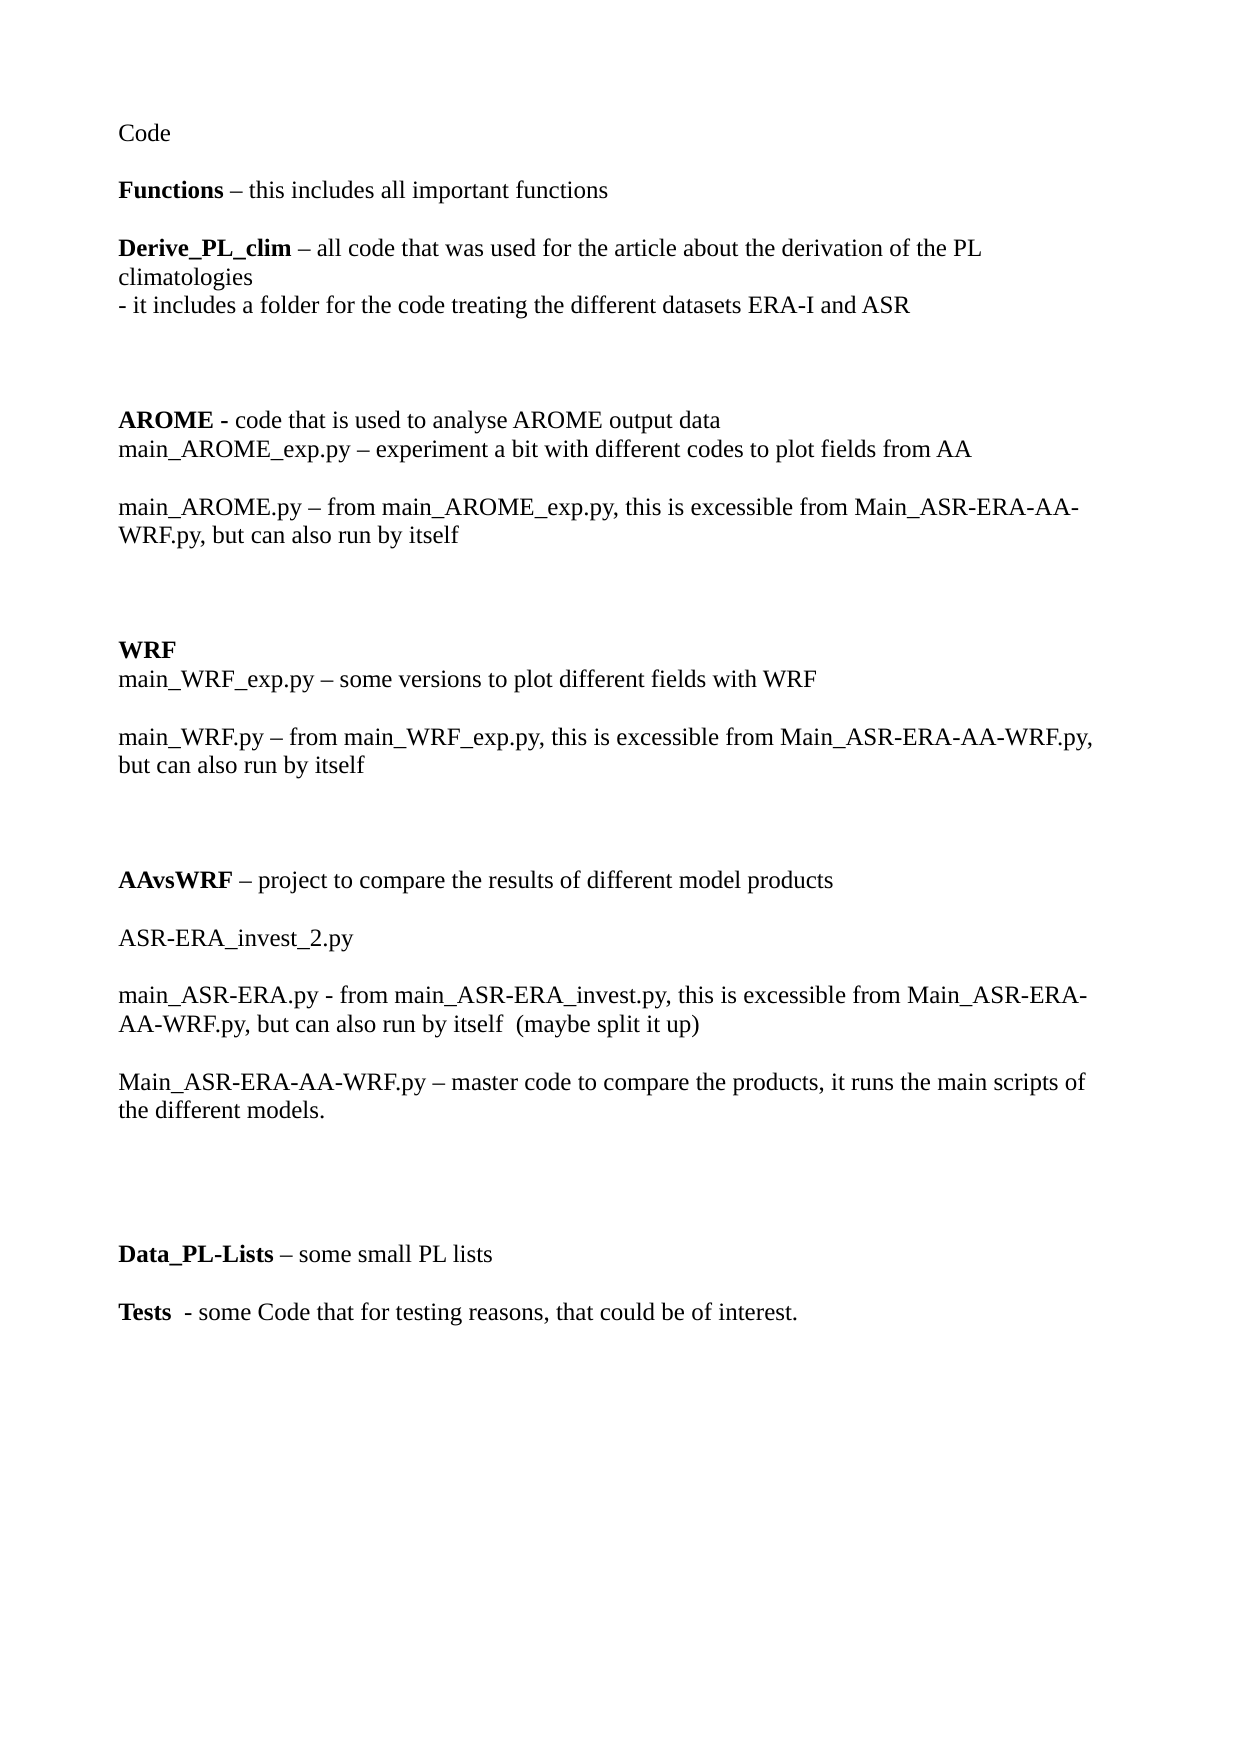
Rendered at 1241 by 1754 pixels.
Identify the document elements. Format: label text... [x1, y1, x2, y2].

text main_WRF.py – from main_WRF_exp.py, this is excessible from Main_ASR-ERA-AA-WRF.py, but can also run by itself [118, 722, 1122, 779]
text main_AROME_exp.py – experiment a bit with different codes to plot fields from AA [118, 434, 1122, 463]
text WRF [118, 636, 1122, 664]
text Derive_PL_clim – all code that was used for the article about the derivation of the PL climatologies [118, 233, 1122, 291]
text - it includes a folder for the code treating the different datasets ERA-I and ASR [118, 291, 1122, 319]
text ASR-ERA_invest_2.py [118, 923, 1122, 952]
text Functions – this includes all important functions [118, 176, 1122, 204]
text main_AROME.py – from main_AROME_exp.py, this is excessible from Main_ASR-ERA-AA-WRF.py, but can also run by itself [118, 492, 1122, 549]
text Code [118, 118, 1122, 147]
text main_WRF_exp.py – some versions to plot different fields with WRF [118, 664, 1122, 693]
text AAvsWRF – project to compare the results of different model products [118, 866, 1122, 894]
text Data_PL-Lists – some small PL lists [118, 1239, 1122, 1268]
text AROME - code that is used to analyse AROME output data [118, 406, 1122, 434]
text Tests - some Code that for testing reasons, that could be of interest. [118, 1297, 1122, 1326]
text main_ASR-ERA.py - from main_ASR-ERA_invest.py, this is excessible from Main_ASR-ERA-AA-WRF.py, but can also run by itself (maybe split it up) [118, 981, 1122, 1038]
text Main_ASR-ERA-AA-WRF.py – master code to compare the products, it runs the main scripts of the different models. [118, 1067, 1122, 1124]
